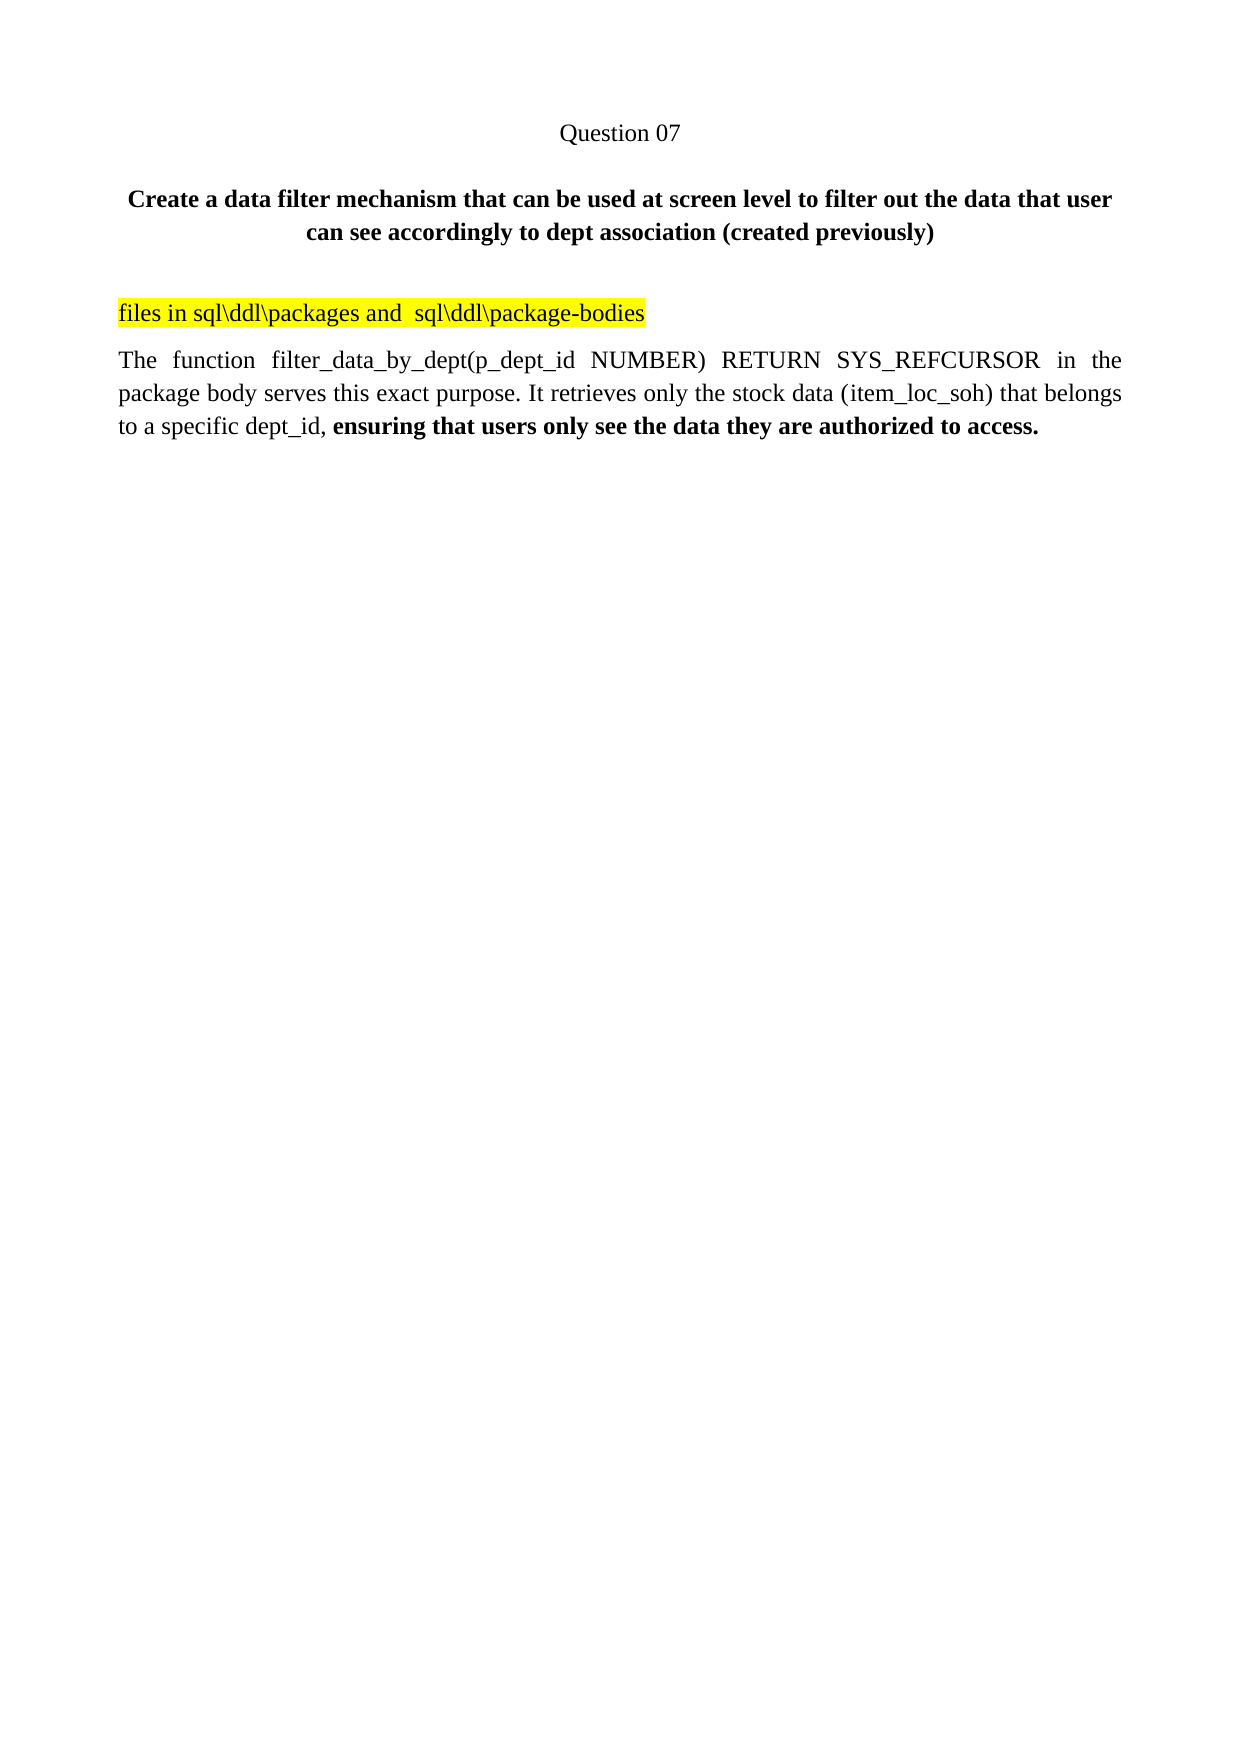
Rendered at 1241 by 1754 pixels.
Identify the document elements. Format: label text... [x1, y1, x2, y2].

text Question 07 Create a data filter mechanism that can be used at screen level to filter out the data that user can see accordingly to dept association (created previously) [118, 118, 1122, 279]
text The function filter_data_by_dept(p_dept_id NUMBER) RETURN SYS_REFCURSOR in the package body serves this exact purpose. It retrieves only the stock data (item_loc_soh) that belongs to a specific dept_id, ensuring that users only see the data they are authorized to access. [118, 345, 1122, 440]
text files in sql\ddl\packages and sql\ddl\package-bodies [118, 298, 1122, 327]
